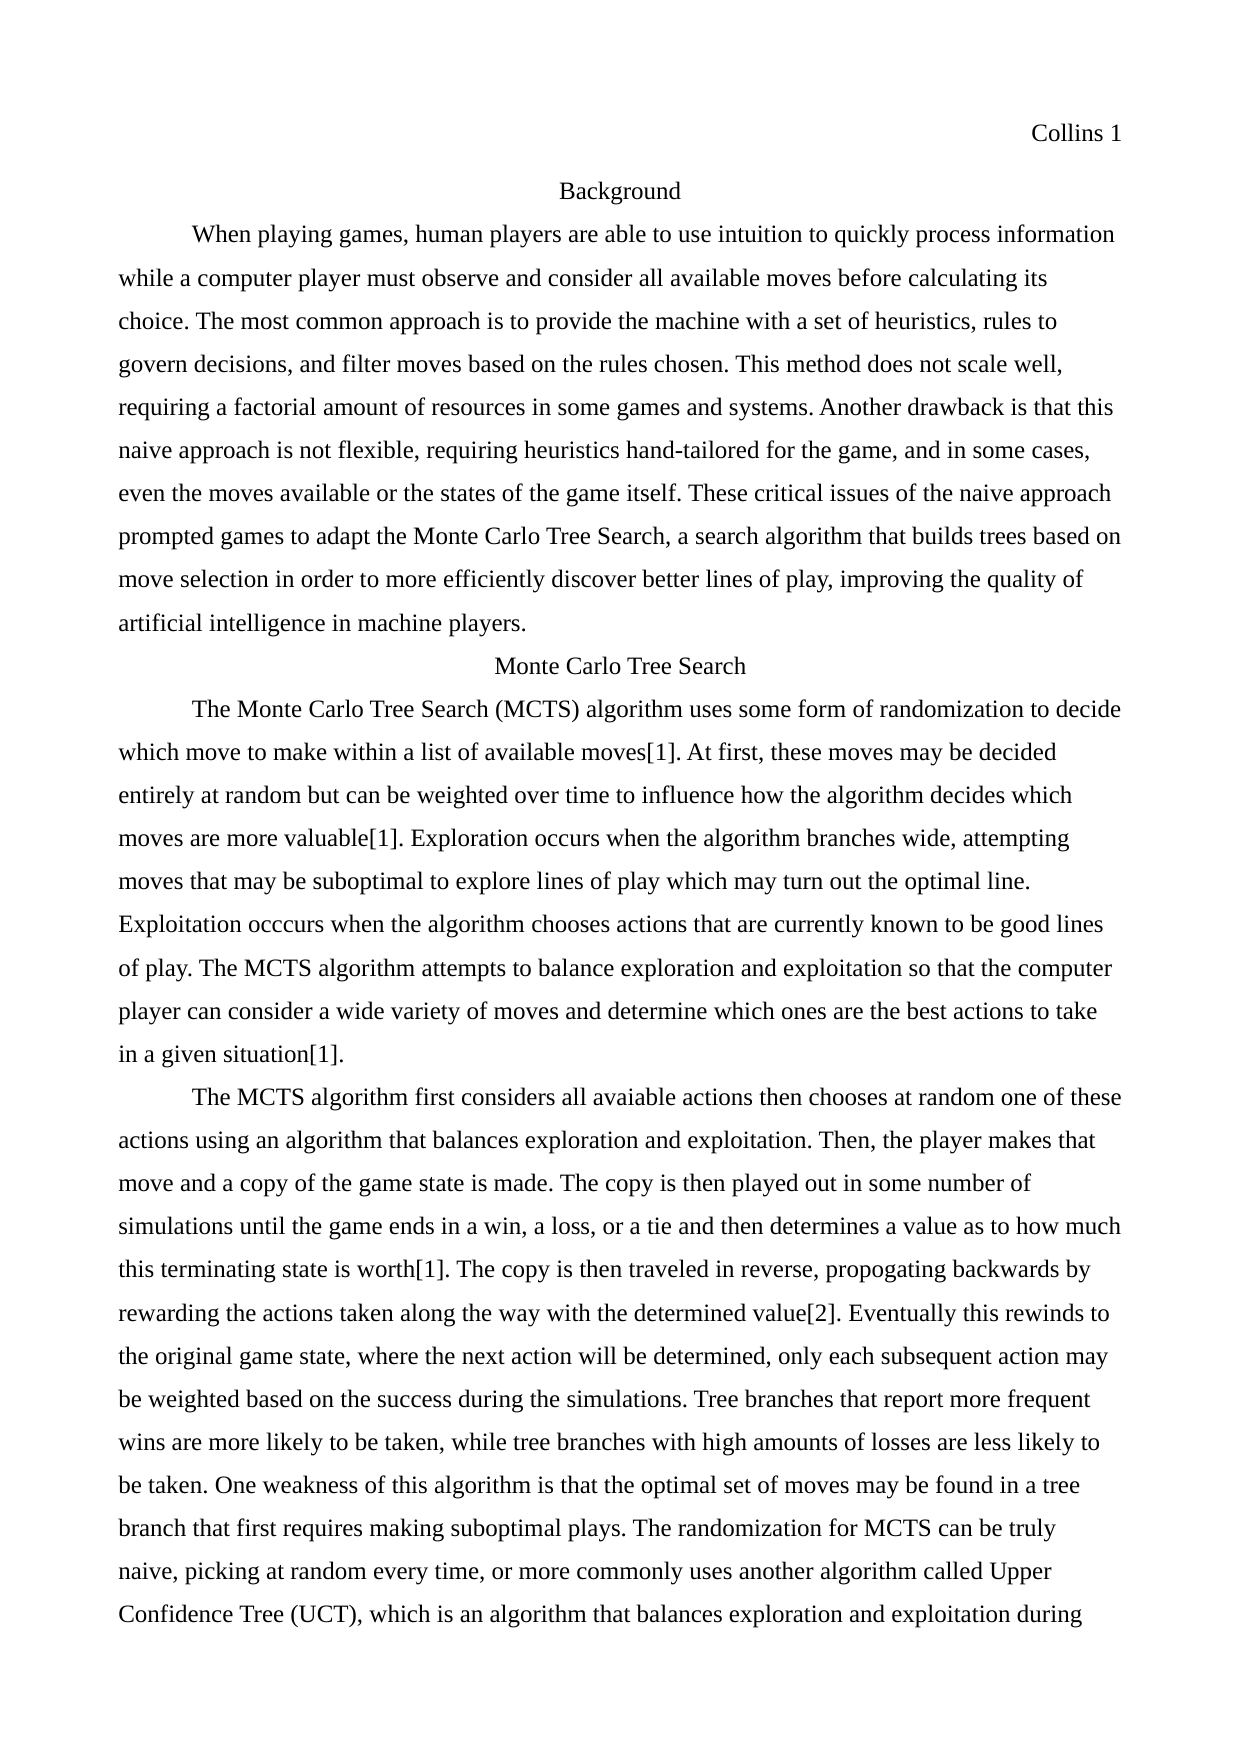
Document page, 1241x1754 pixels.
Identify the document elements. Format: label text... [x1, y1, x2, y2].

text Background [118, 176, 1122, 205]
text The Monte Carlo Tree Search (MCTS) algorithm uses some form of randomization to decide which move to make within a list of available moves[1]. At first, these moves may be decided entirely at random but can be weighted over time to influence how the algorithm decides which moves are more valuable[1]. Exploration occurs when the algorithm branches wide, attempting moves that may be suboptimal to explore lines of play which may turn out the optimal line. Exploitation occcurs when the algorithm chooses actions that are currently known to be good lines of play. The MCTS algorithm attempts to balance exploration and exploitation so that the computer player can consider a wide variety of moves and determine which ones are the best actions to take in a given situation[1]. [118, 694, 1122, 1068]
text When playing games, human players are able to use intuition to quickly process information while a computer player must observe and consider all available moves before calculating its choice. The most common approach is to provide the machine with a set of heuristics, rules to govern decisions, and filter moves based on the rules chosen. This method does not scale well, requiring a factorial amount of resources in some games and systems. Another drawback is that this naive approach is not flexible, requiring heuristics hand-tailored for the game, and in some cases, even the moves available or the states of the game itself. These critical issues of the naive approach prompted games to adapt the Monte Carlo Tree Search, a search algorithm that builds trees based on move selection in order to more efficiently discover better lines of play, improving the quality of artificial intelligence in machine players. [118, 219, 1122, 636]
text Monte Carlo Tree Search [118, 651, 1122, 679]
text The MCTS algorithm first considers all avaiable actions then chooses at random one of these actions using an algorithm that balances exploration and exploitation. Then, the player makes that move and a copy of the game state is made. The copy is then played out in some number of simulations until the game ends in a win, a loss, or a tie and then determines a value as to how much this terminating state is worth[1]. The copy is then traveled in reverse, propogating backwards by rewarding the actions taken along the way with the determined value[2]. Eventually this rewinds to the original game state, where the next action will be determined, only each subsequent action may be weighted based on the success during the simulations. Tree branches that report more frequent wins are more likely to be taken, while tree branches with high amounts of losses are less likely to be taken. One weakness of this algorithm is that the optimal set of moves may be found in a tree branch that first requires making suboptimal plays. The randomization for MCTS can be truly naive, picking at random every time, or more commonly uses another algorithm called Upper Confidence Tree (UCT), which is an algorithm that balances exploration and exploitation during [118, 1082, 1122, 1628]
